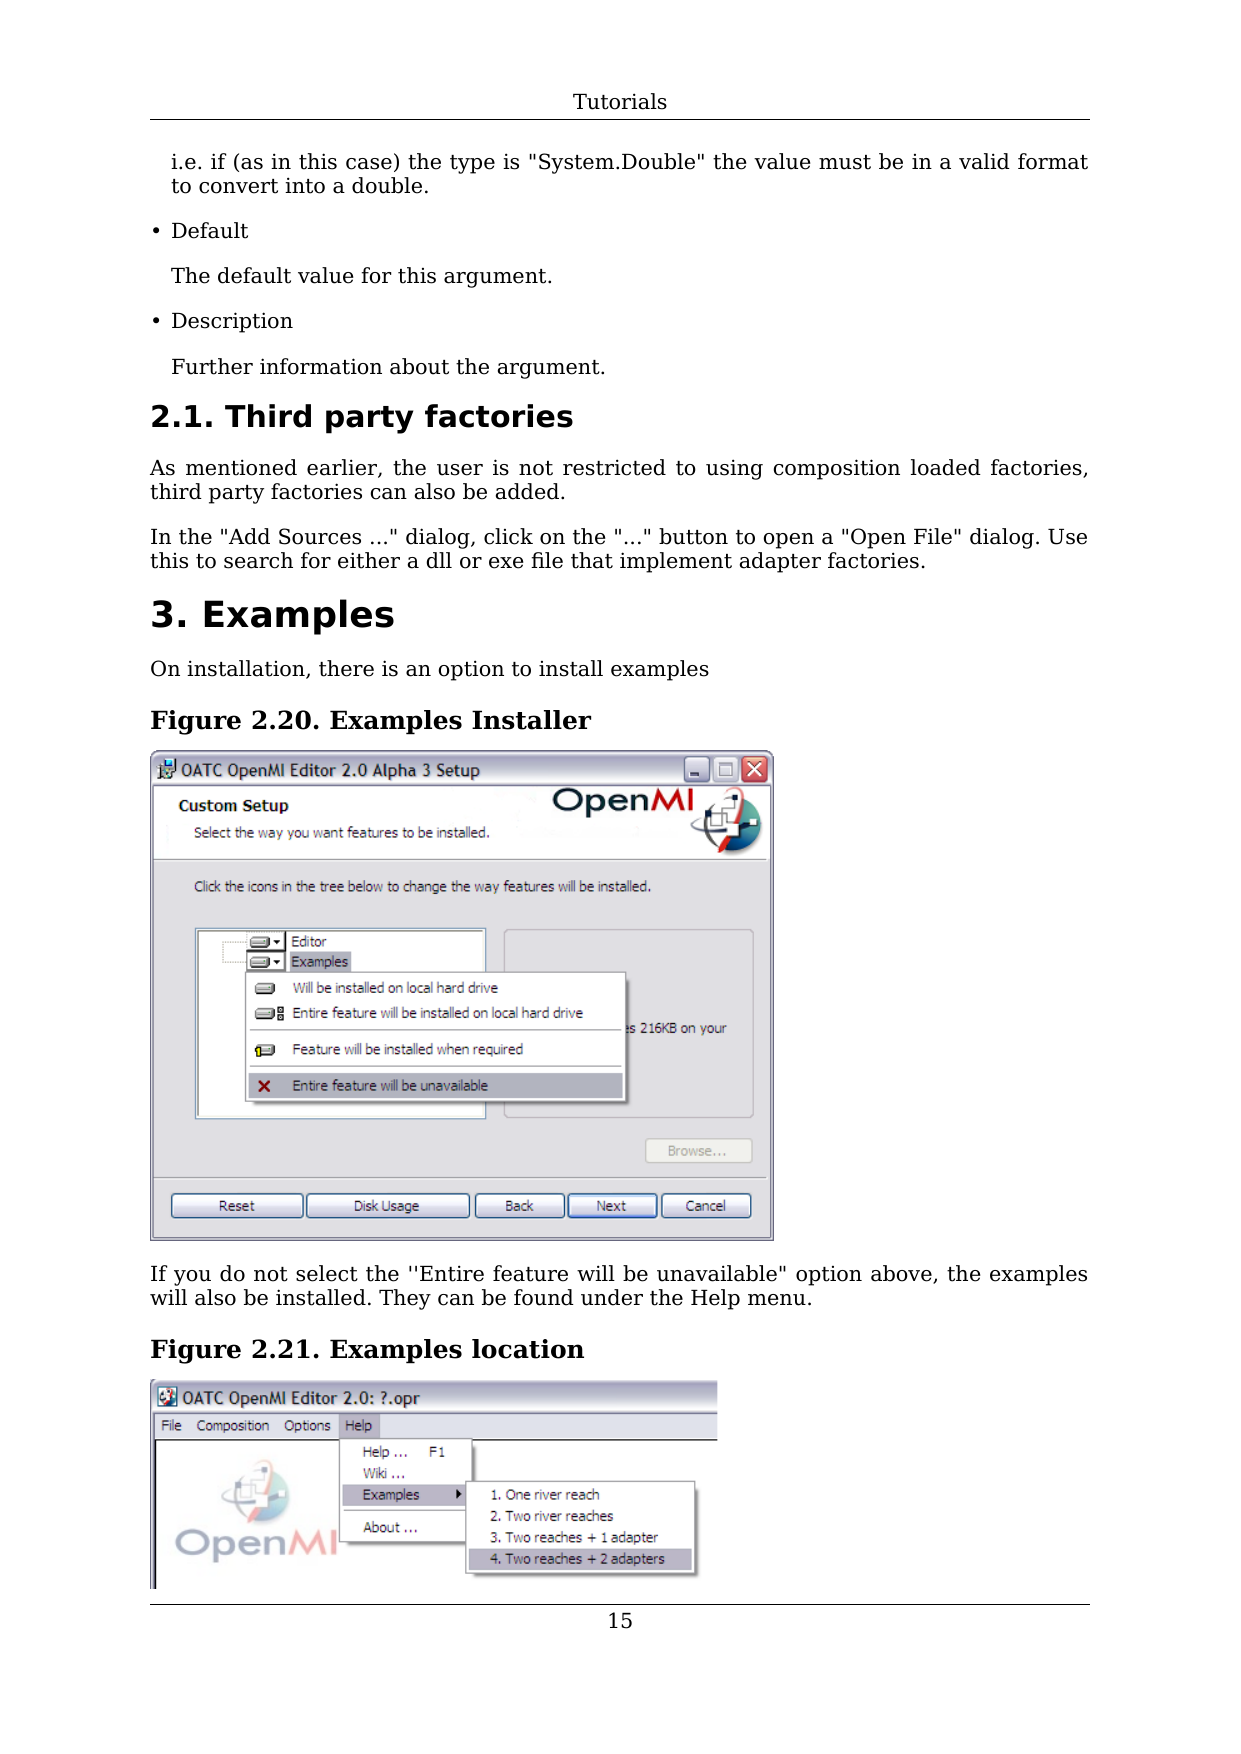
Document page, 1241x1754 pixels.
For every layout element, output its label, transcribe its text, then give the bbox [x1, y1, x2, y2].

picture [150, 1379, 718, 1589]
text As mentioned earlier, the user is not restricted to using composition loaded factories, third party factories can also be added. [150, 456, 1090, 504]
text 2.1. Third party factories [150, 400, 1090, 435]
list Further information about the argument. [150, 355, 1090, 379]
picture [150, 750, 774, 1241]
text Figure 2.20. Examples Installer [150, 706, 1090, 736]
list i.e. if (as in this case) the type is "System.Double" the value must be in a valid format to convert into a double. [150, 150, 1090, 198]
text On installation, there is an option to install examples [150, 657, 1090, 681]
text If you do not select the ''Entire feature will be unavailable" option above, the examples will also be installed. They can be found under the Help menu. [150, 1262, 1090, 1310]
text 3. Examples [150, 594, 1090, 636]
text In the "Add Sources ..." dialog, click on the "..." button to open a "Open File" dialog. Use this to search for either a dll or exe file that implement adapter factories. [150, 525, 1090, 573]
list Default [150, 219, 1090, 244]
list The default value for this argument. [150, 264, 1090, 289]
text Figure 2.21. Examples location [150, 1335, 1090, 1364]
list Description [150, 309, 1090, 334]
